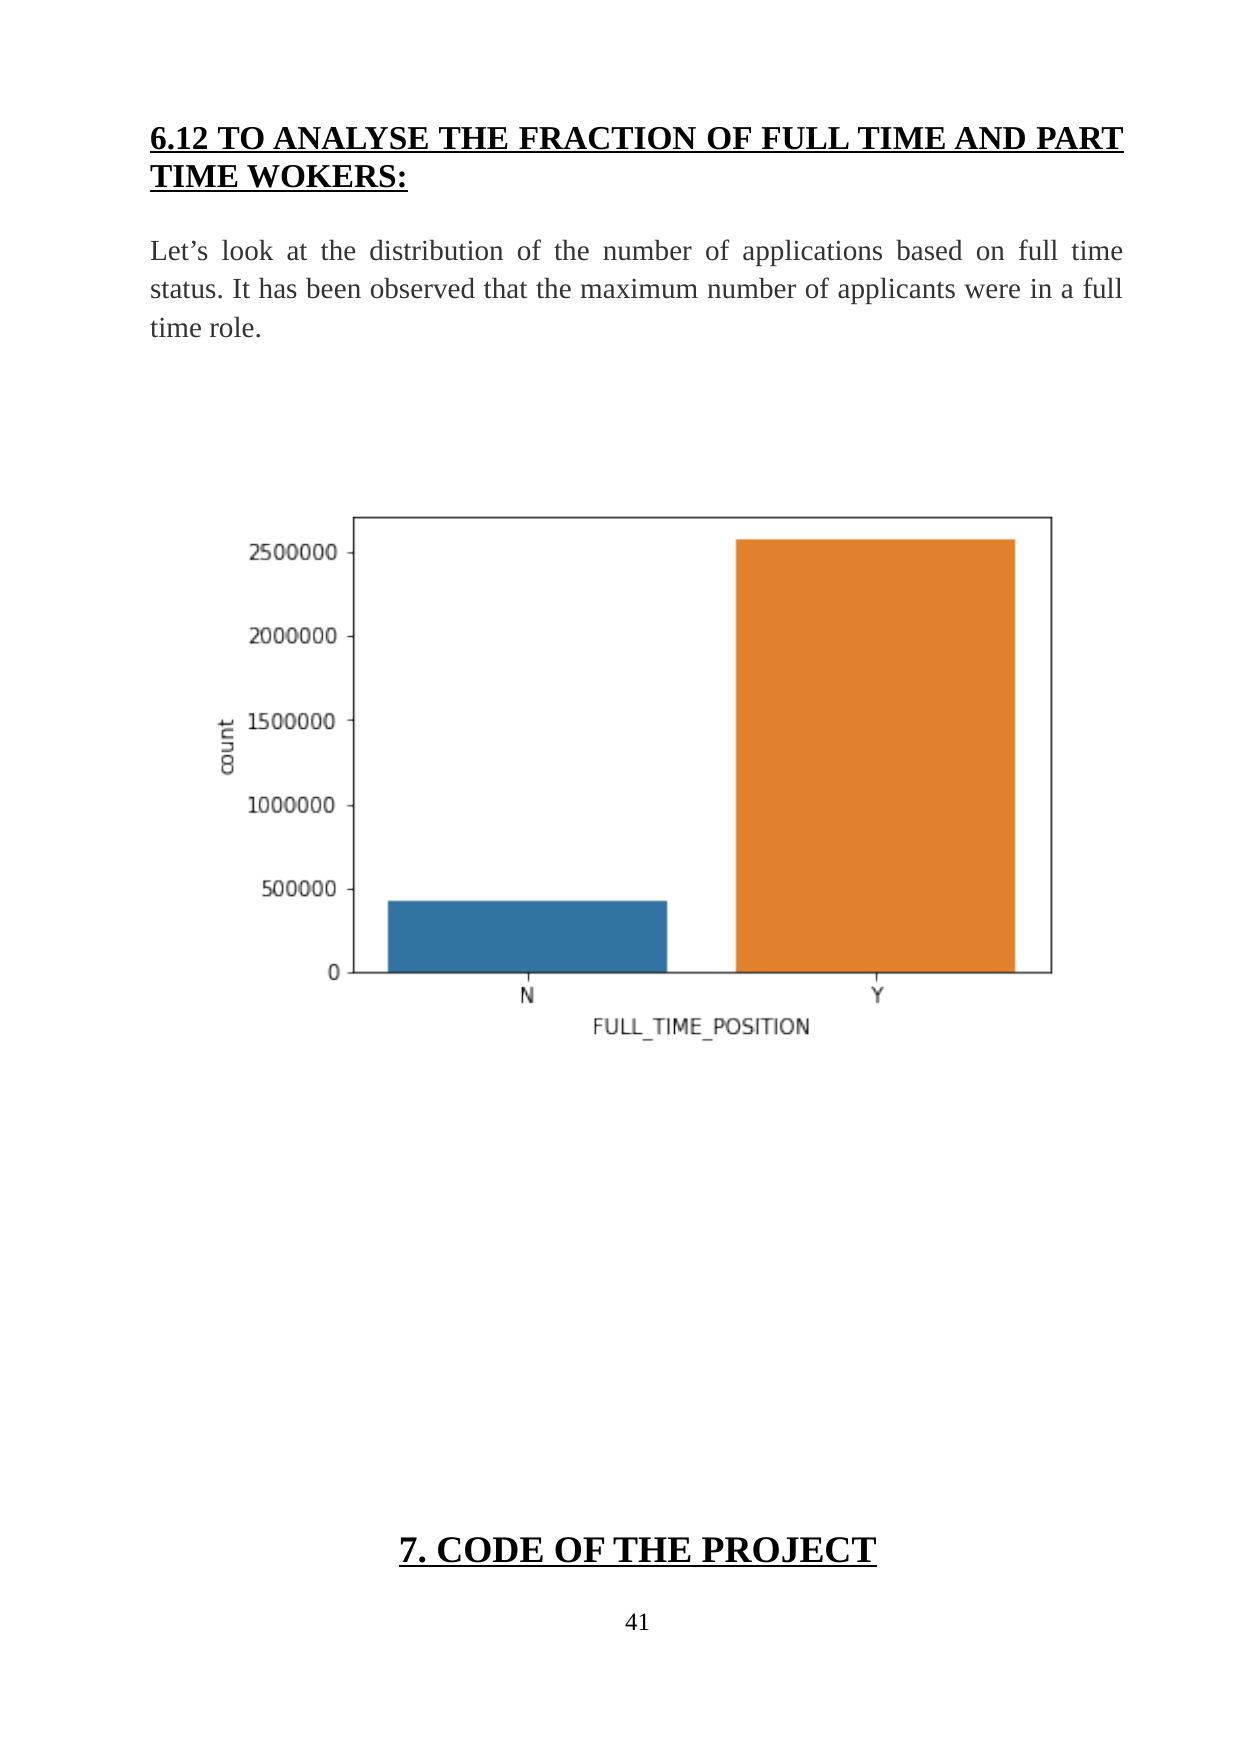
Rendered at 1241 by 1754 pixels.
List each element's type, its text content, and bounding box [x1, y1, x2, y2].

text Let’s look at the distribution of the number of applications based on full time status. It has been observed that the maximum number of applicants were in a full time role. [150, 233, 1125, 344]
text 6.12 TO ANALYSE THE FRACTION OF FULL TIME AND PART TIME WOKERS: [150, 118, 1125, 195]
picture [203, 497, 1072, 1054]
text 7. CODE OF THE PROJECT [150, 1528, 1125, 1571]
